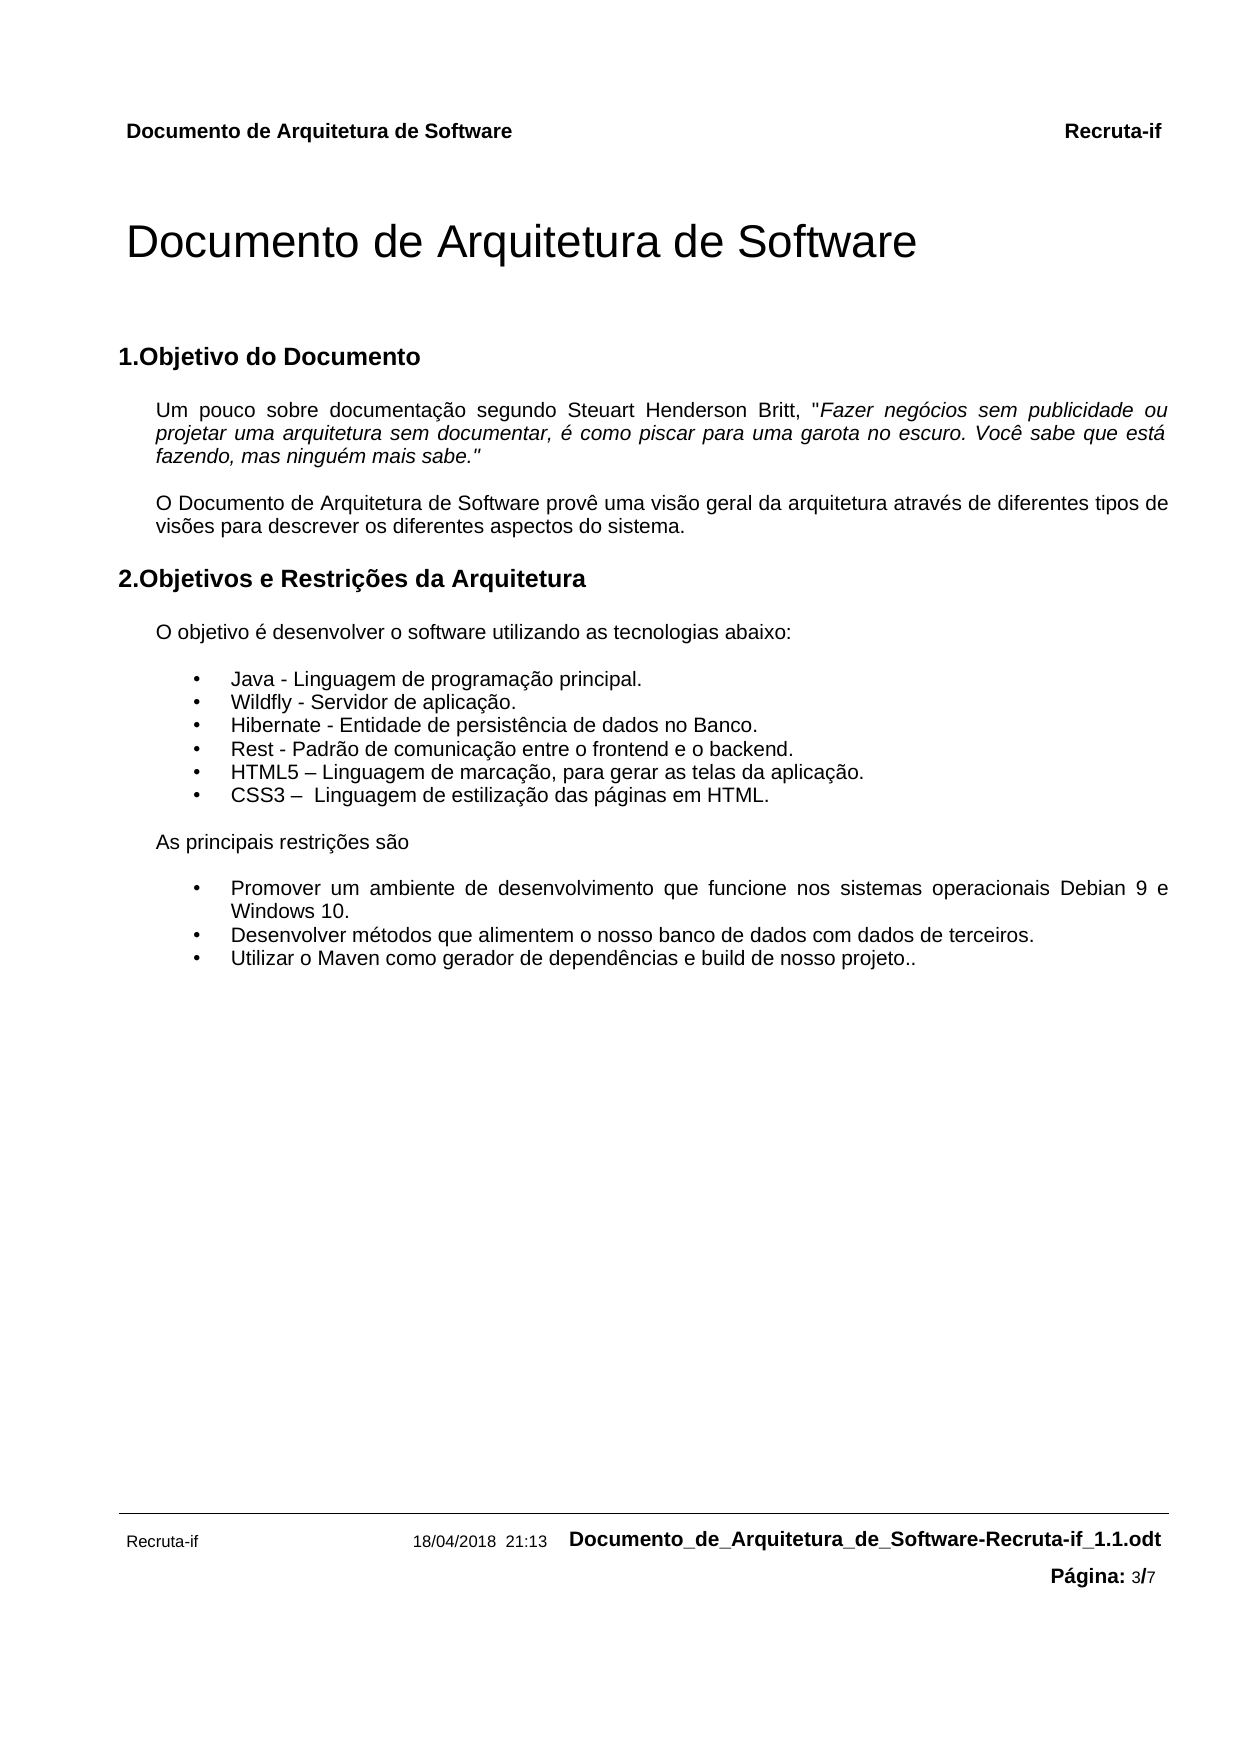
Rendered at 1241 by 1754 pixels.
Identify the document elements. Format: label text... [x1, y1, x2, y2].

text O Documento de Arquitetura de Software provê uma visão geral da arquitetura através de diferentes tipos de visões para descrever os diferentes aspectos do sistema. [156, 491, 1170, 538]
list Rest - Padrão de comunicação entre o frontend e o backend. [193, 737, 1170, 760]
list Wildfly - Servidor de aplicação. [193, 690, 1170, 714]
text Um pouco sobre documentação segundo Steuart Henderson Britt, "Fazer negócios sem publicidade ou projetar uma arquitetura sem documentar, é como piscar para uma garota no escuro. Você sabe que está fazendo, mas ninguém mais sabe." [156, 398, 1170, 468]
list Hibernate - Entidade de persistência de dados no Banco. [193, 714, 1170, 737]
table_header Documento de Arquitetura de Software [119, 191, 1169, 293]
list Promover um ambiente de desenvolvimento que funcione nos sistemas operacionais Debian 9 e Windows 10. [193, 877, 1170, 923]
list Utilizar o Maven como gerador de dependências e build de nosso projeto.. [193, 947, 1170, 970]
list HTML5 – Linguagem de marcação, para gerar as telas da aplicação. [193, 760, 1170, 784]
list Objetivos e Restrições da Arquitetura [118, 565, 1170, 593]
list Desenvolver métodos que alimentem o nosso banco de dados com dados de terceiros. [193, 923, 1170, 947]
list CSS3 – Linguagem de estilização das páginas em HTML. [193, 784, 1170, 807]
text O objetivo é desenvolver o software utilizando as tecnologias abaixo: [156, 621, 1170, 644]
text As principais restrições são [156, 830, 1170, 853]
list Objetivo do Documento [118, 343, 1170, 371]
list Java - Linguagem de programação principal. [193, 667, 1170, 690]
